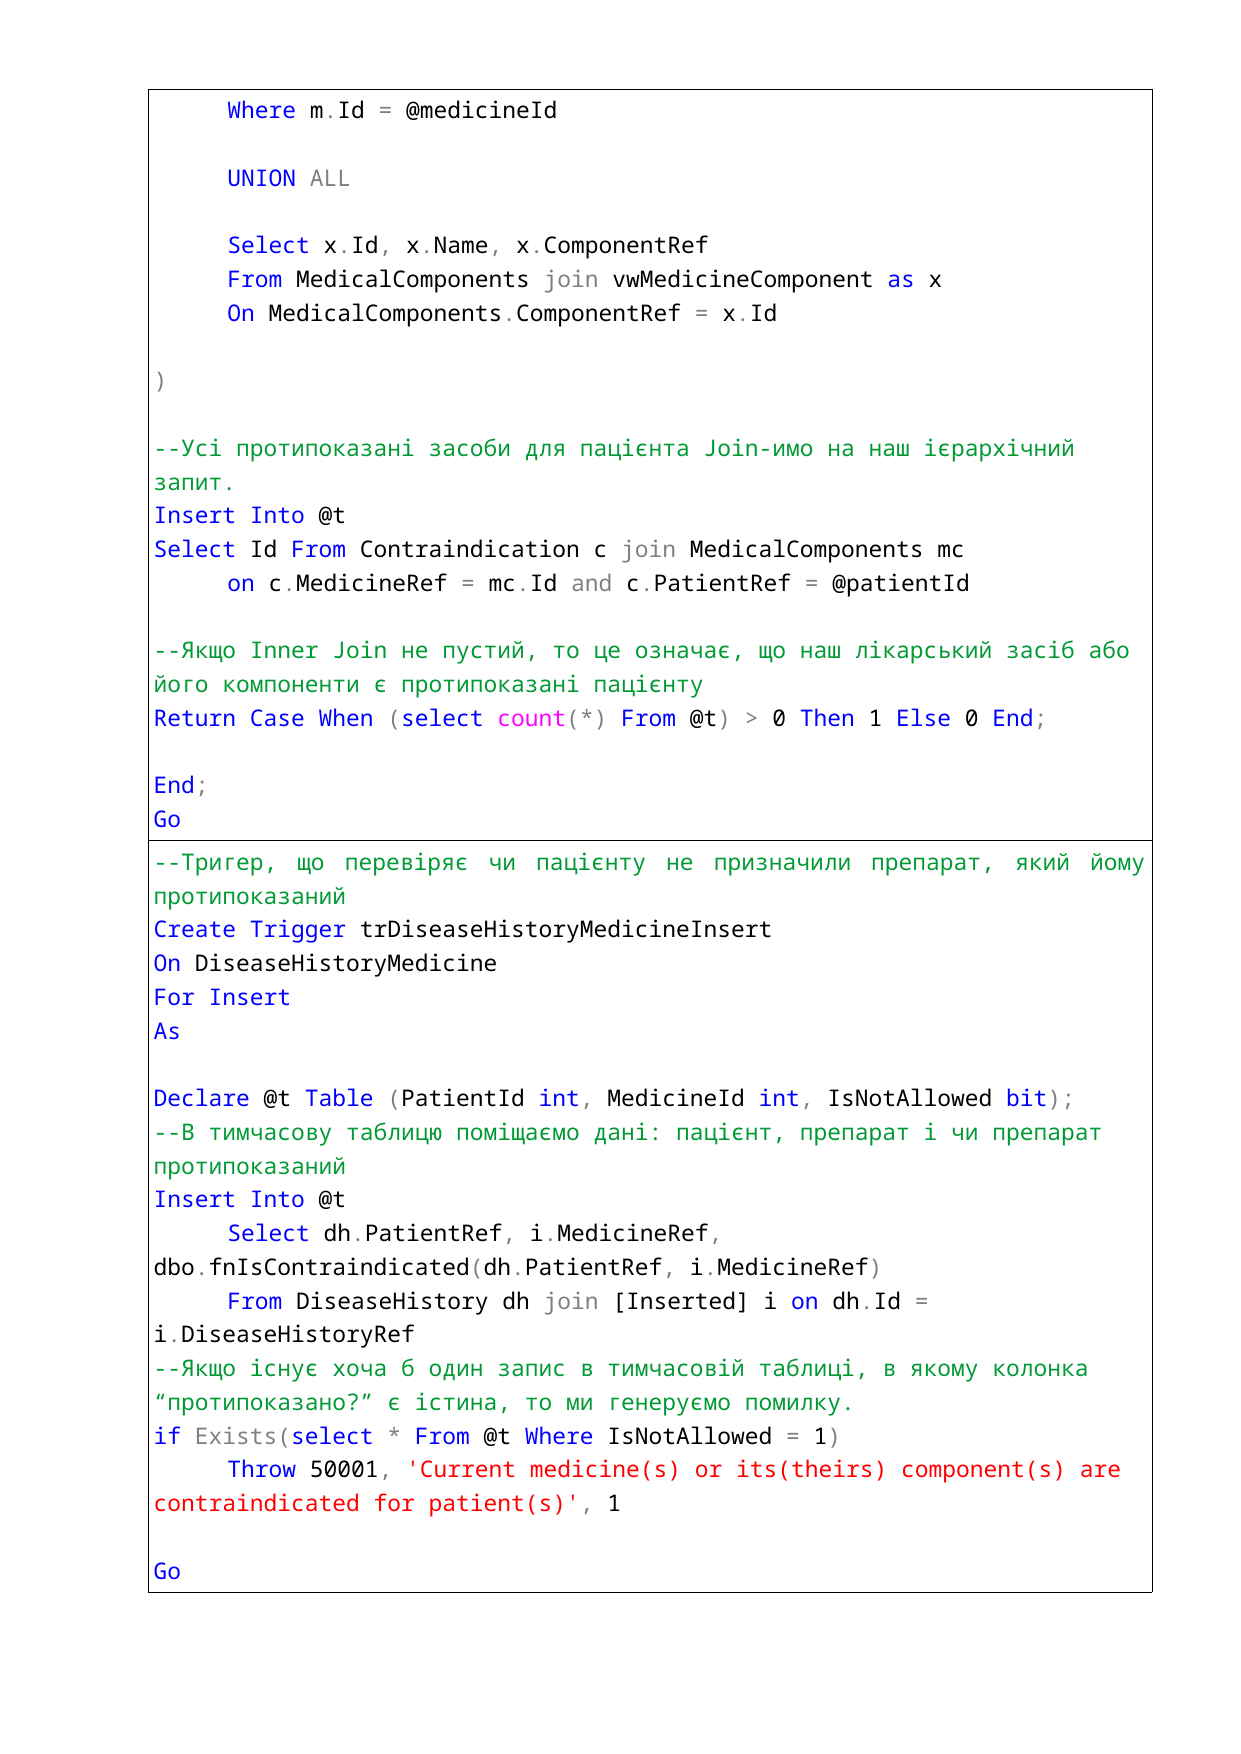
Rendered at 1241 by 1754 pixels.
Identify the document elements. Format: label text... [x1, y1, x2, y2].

table_header Where m.Id = @medicineId UNION ALL Select x.Id, x.Name, x.ComponentRef From MedicalComponents join vwMedicineComponent as x On MedicalComponents.ComponentRef = x.Id ) --Усі протипоказані засоби для пацієнта Join-имо на наш ієрархічний запит. Insert Into @t Select Id From Contraindication c join MedicalComponents mc on c.MedicineRef = mc.Id and c.PatientRef = @patientId --Якщо Inner Join не пустий, то це означає, що наш лікарський засіб або його компоненти є протипоказані пацієнту Return Case When (select count(*) From @t) > 0 Then 1 Else 0 End; End; Go [149, 90, 1152, 840]
table_cell --Тригер, що перевіряє чи пацієнту не призначили препарат, який йому протипоказаний Create Trigger trDiseaseHistoryMedicineInsert On DiseaseHistoryMedicine For Insert As Declare @t Table (PatientId int, MedicineId int, IsNotAllowed bit); --В тимчасову таблицю поміщаємо дані: пацієнт, препарат і чи препарат протипоказаний Insert Into @t Select dh.PatientRef, i.MedicineRef, dbo.fnIsContraindicated(dh.PatientRef, i.MedicineRef) From DiseaseHistory dh join [Inserted] i on dh.Id = i.DiseaseHistoryRef --Якщо існує хоча б один запис в тимчасовій таблиці, в якому колонка “протипоказано?” є істина, то ми генеруємо помилку. if Exists(select * From @t Where IsNotAllowed = 1) Throw 50001, 'Current medicine(s) or its(theirs) component(s) are contraindicated for patient(s)', 1 Go [149, 841, 1152, 1592]
